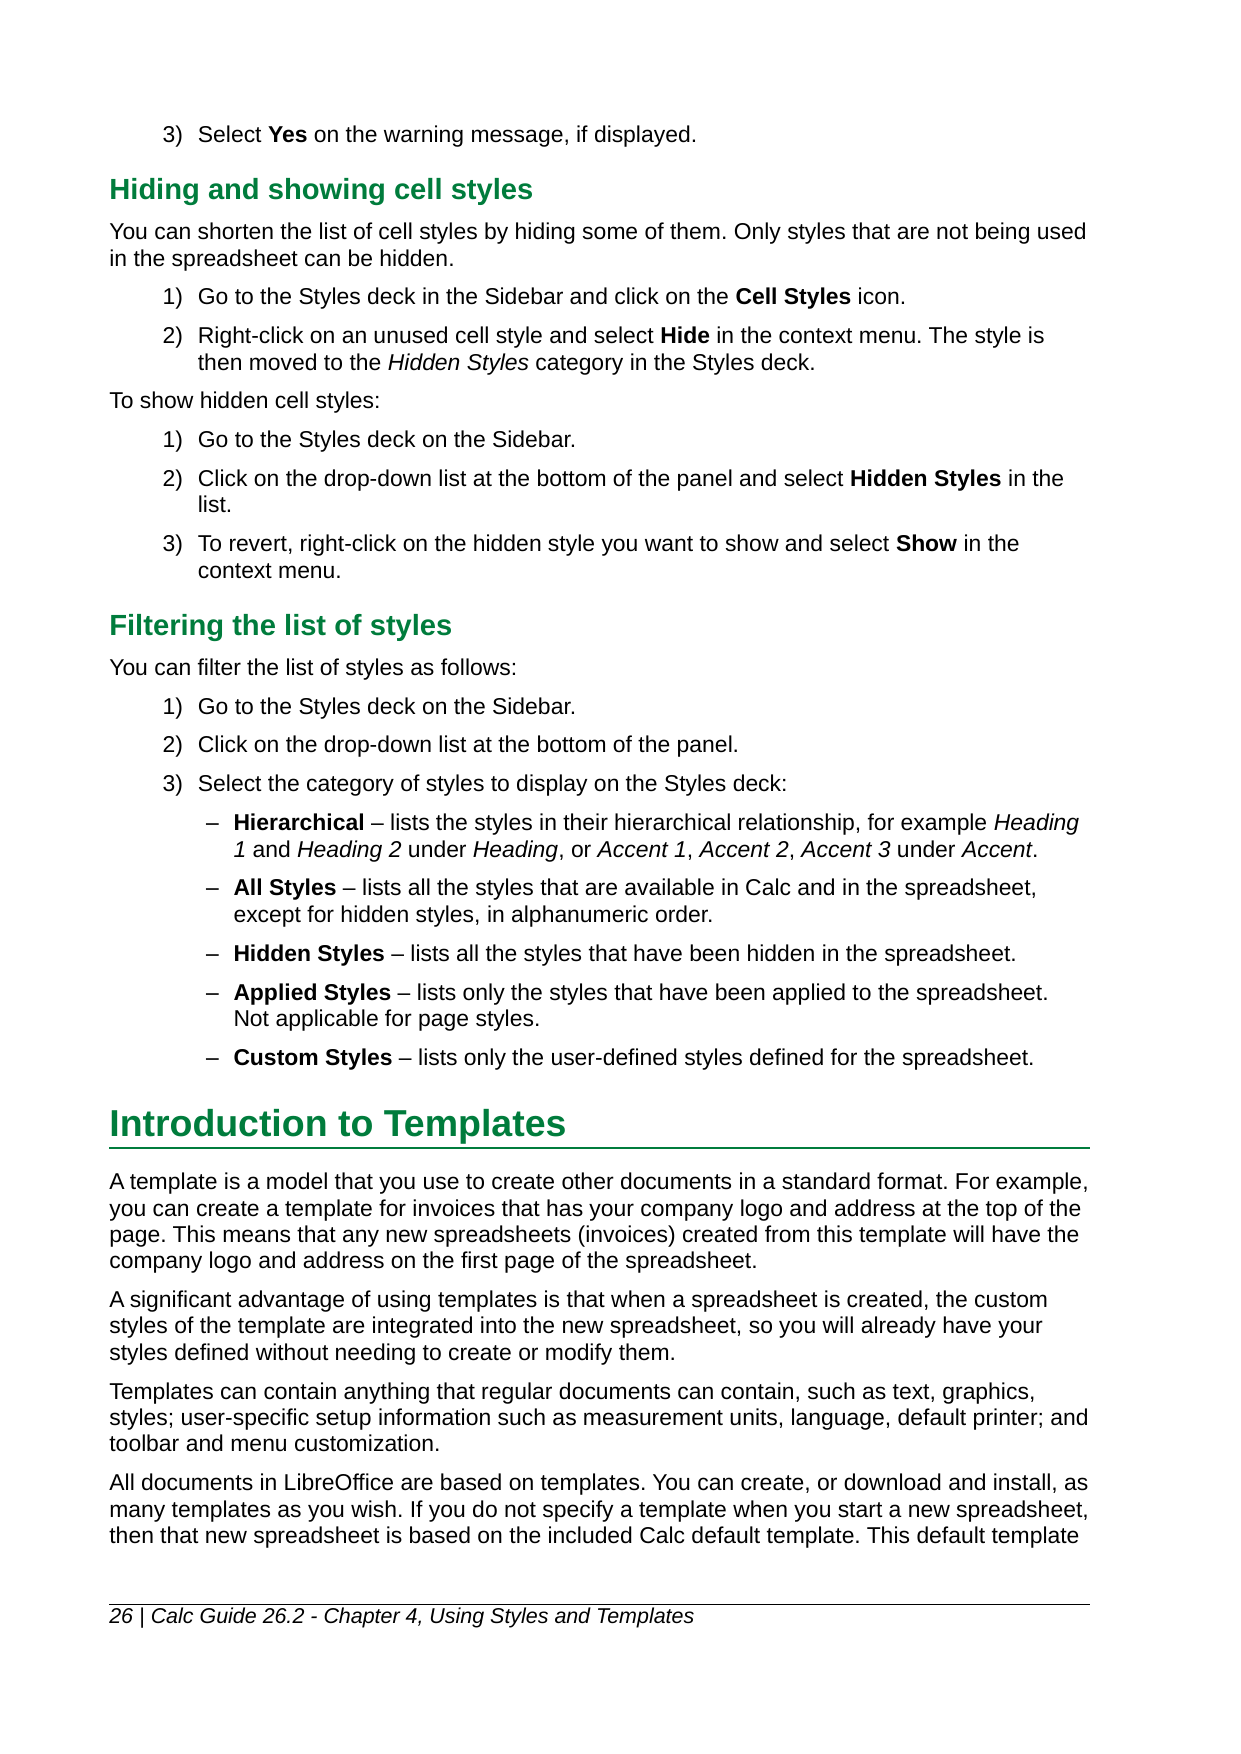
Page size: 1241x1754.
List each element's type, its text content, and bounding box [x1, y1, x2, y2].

text A template is a model that you use to create other documents in a standard format. For example, you can create a template for invoices that has your company logo and address at the top of the page. This means that any new spreadsheets (invoices) created from this template will have the company logo and address on the first page of the spreadsheet. [109, 1168, 1090, 1274]
list Go to the Styles deck in the Sidebar and click on the Cell Styles icon. [183, 283, 1090, 310]
list To revert, right-click on the hidden style you want to show and select Show in the context menu. [183, 530, 1090, 583]
subtitle Filtering the list of styles [109, 608, 1090, 641]
list Select Yes on the warning message, if displayed. [183, 121, 1090, 147]
list Right-click on an unused cell style and select Hide in the context menu. The style is then moved to the Hidden Styles category in the Styles deck. [183, 322, 1090, 375]
list Hidden Styles – lists all the styles that have been hidden in the spreadsheet. [218, 939, 1090, 966]
list Hierarchical – lists the styles in their hierarchical relationship, for example Heading 1 and Heading 2 under Heading, or Accent 1, Accent 2, Accent 3 under Accent. [218, 809, 1090, 862]
text A significant advantage of using templates is that when a spreadsheet is created, the custom styles of the template are integrated into the new spreadsheet, so you will already have your styles defined without needing to create or modify them. [109, 1286, 1090, 1365]
list Select the category of styles to display on the Styles deck: [183, 770, 1090, 797]
text Templates can contain anything that regular documents can contain, such as text, graphics, styles; user-specific setup information such as measurement units, language, default printer; and toolbar and menu customization. [109, 1378, 1090, 1457]
list All Styles – lists all the styles that are available in Calc and in the spreadsheet, except for hidden styles, in alphanumeric order. [218, 874, 1090, 927]
list Custom Styles – lists only the user-defined styles defined for the spreadsheet. [218, 1044, 1090, 1070]
list You can filter the list of styles as follows: [109, 654, 1090, 680]
list Applied Styles – lists only the styles that have been applied to the spreadsheet. Not applicable for page styles. [218, 978, 1090, 1031]
list You can shorten the list of cell styles by hiding some of them. Only styles that are not being used in the spreadsheet can be hidden. [109, 218, 1090, 271]
list Go to the Styles deck on the Sidebar. [183, 426, 1090, 453]
subtitle Introduction to Templates [109, 1101, 1090, 1147]
text All documents in LibreOffice are based on templates. You can create, or download and install, as many templates as you wish. If you do not specify a template when you start a new spreadsheet, then that new spreadsheet is based on the included Calc default template. This default template [109, 1469, 1090, 1548]
subtitle Hiding and showing cell styles [109, 172, 1090, 206]
list To show hidden cell styles: [109, 387, 1090, 414]
list Click on the drop-down list at the bottom of the panel. [183, 731, 1090, 758]
list Click on the drop-down list at the bottom of the panel and select Hidden Styles in the list. [183, 465, 1090, 518]
list Go to the Styles deck on the Sidebar. [183, 693, 1090, 719]
